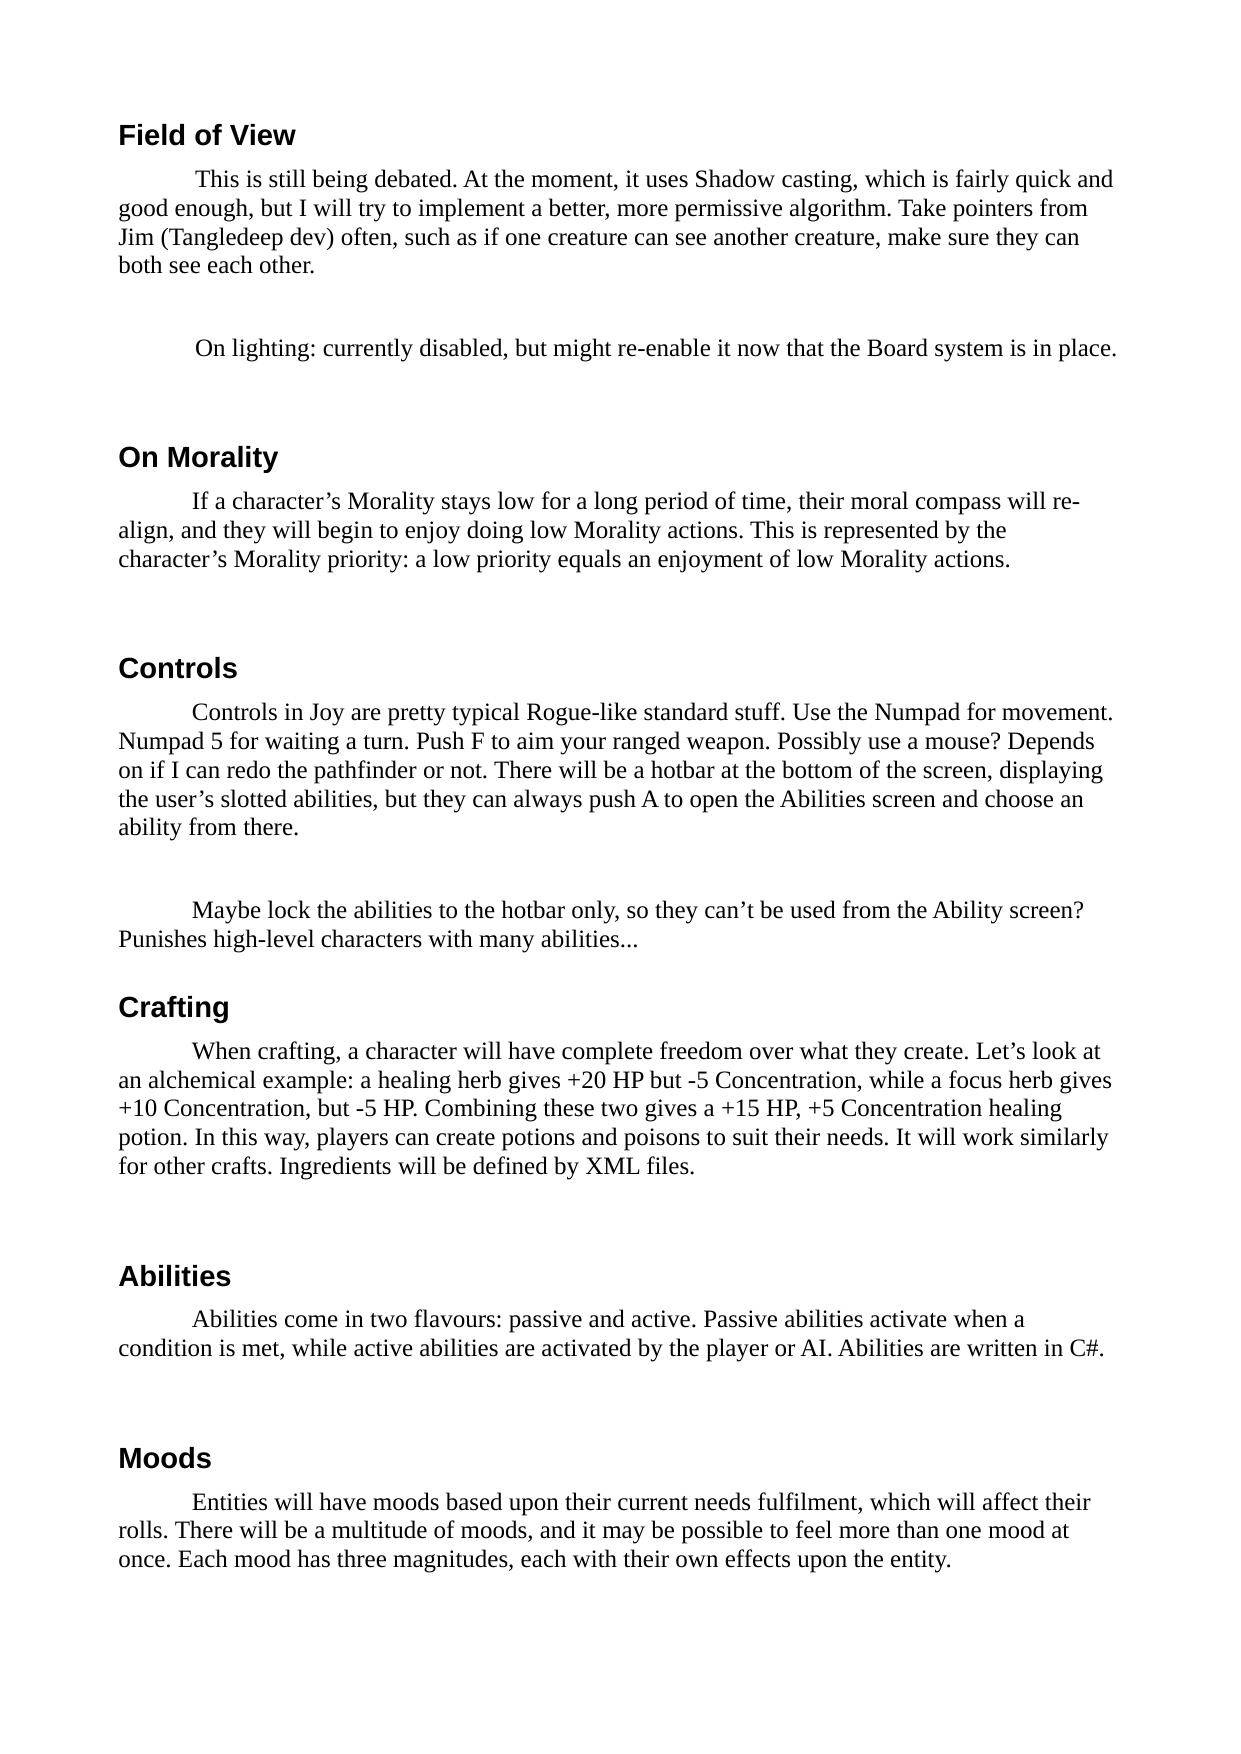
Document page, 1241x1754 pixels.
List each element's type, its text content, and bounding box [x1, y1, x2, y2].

subtitle Field of View [118, 118, 1122, 152]
text Entities will have moods based upon their current needs fulfilment, which will affect their rolls. There will be a multitude of moods, and it may be possible to feel more than one mood at once. Each mood has three magnitudes, each with their own effects upon the entity. [118, 1487, 1122, 1573]
text When crafting, a character will have complete freedom over what they create. Let’s look at an alchemical example: a healing herb gives +20 HP but -5 Concentration, while a focus herb gives +10 Concentration, but -5 HP. Combining these two gives a +15 HP, +5 Concentration healing potion. In this way, players can create potions and poisons to suit their needs. It will work similarly for other crafts. Ingredients will be defined by XML files. [118, 1036, 1122, 1180]
text Controls in Joy are pretty typical Rogue-like standard stuff. Use the Numpad for movement. Numpad 5 for waiting a turn. Push F to aim your ranged weapon. Possibly use a mouse? Depends on if I can redo the pathfinder or not. There will be a hotbar at the bottom of the screen, displaying the user’s slotted abilities, but they can always push A to open the Abilities screen and choose an ability from there. [118, 697, 1122, 841]
subtitle Crafting [118, 990, 1122, 1023]
subtitle Moods [118, 1441, 1122, 1474]
subtitle Abilities [118, 1258, 1122, 1292]
text On lighting: currently disabled, but might re-enable it now that the Board system is in place. [118, 333, 1122, 362]
subtitle On Morality [118, 440, 1122, 474]
text Maybe lock the abilities to the hotbar only, so they can’t be used from the Ability screen? Punishes high-level characters with many abilities... [118, 895, 1122, 952]
subtitle Controls [118, 651, 1122, 685]
text If a character’s Morality stays low for a long period of time, their moral compass will re-align, and they will begin to enjoy doing low Morality actions. This is represented by the character’s Morality priority: a low priority equals an enjoyment of low Morality actions. [118, 486, 1122, 573]
text This is still being debated. At the moment, it uses Shadow casting, which is fairly quick and good enough, but I will try to implement a better, more permissive algorithm. Take pointers from Jim (Tangledeep dev) often, such as if one creature can see another creature, make sure they can both see each other. [118, 164, 1122, 279]
text Abilities come in two flavours: passive and active. Passive abilities activate when a condition is met, while active abilities are activated by the player or AI. Abilities are written in C#. [118, 1304, 1122, 1362]
